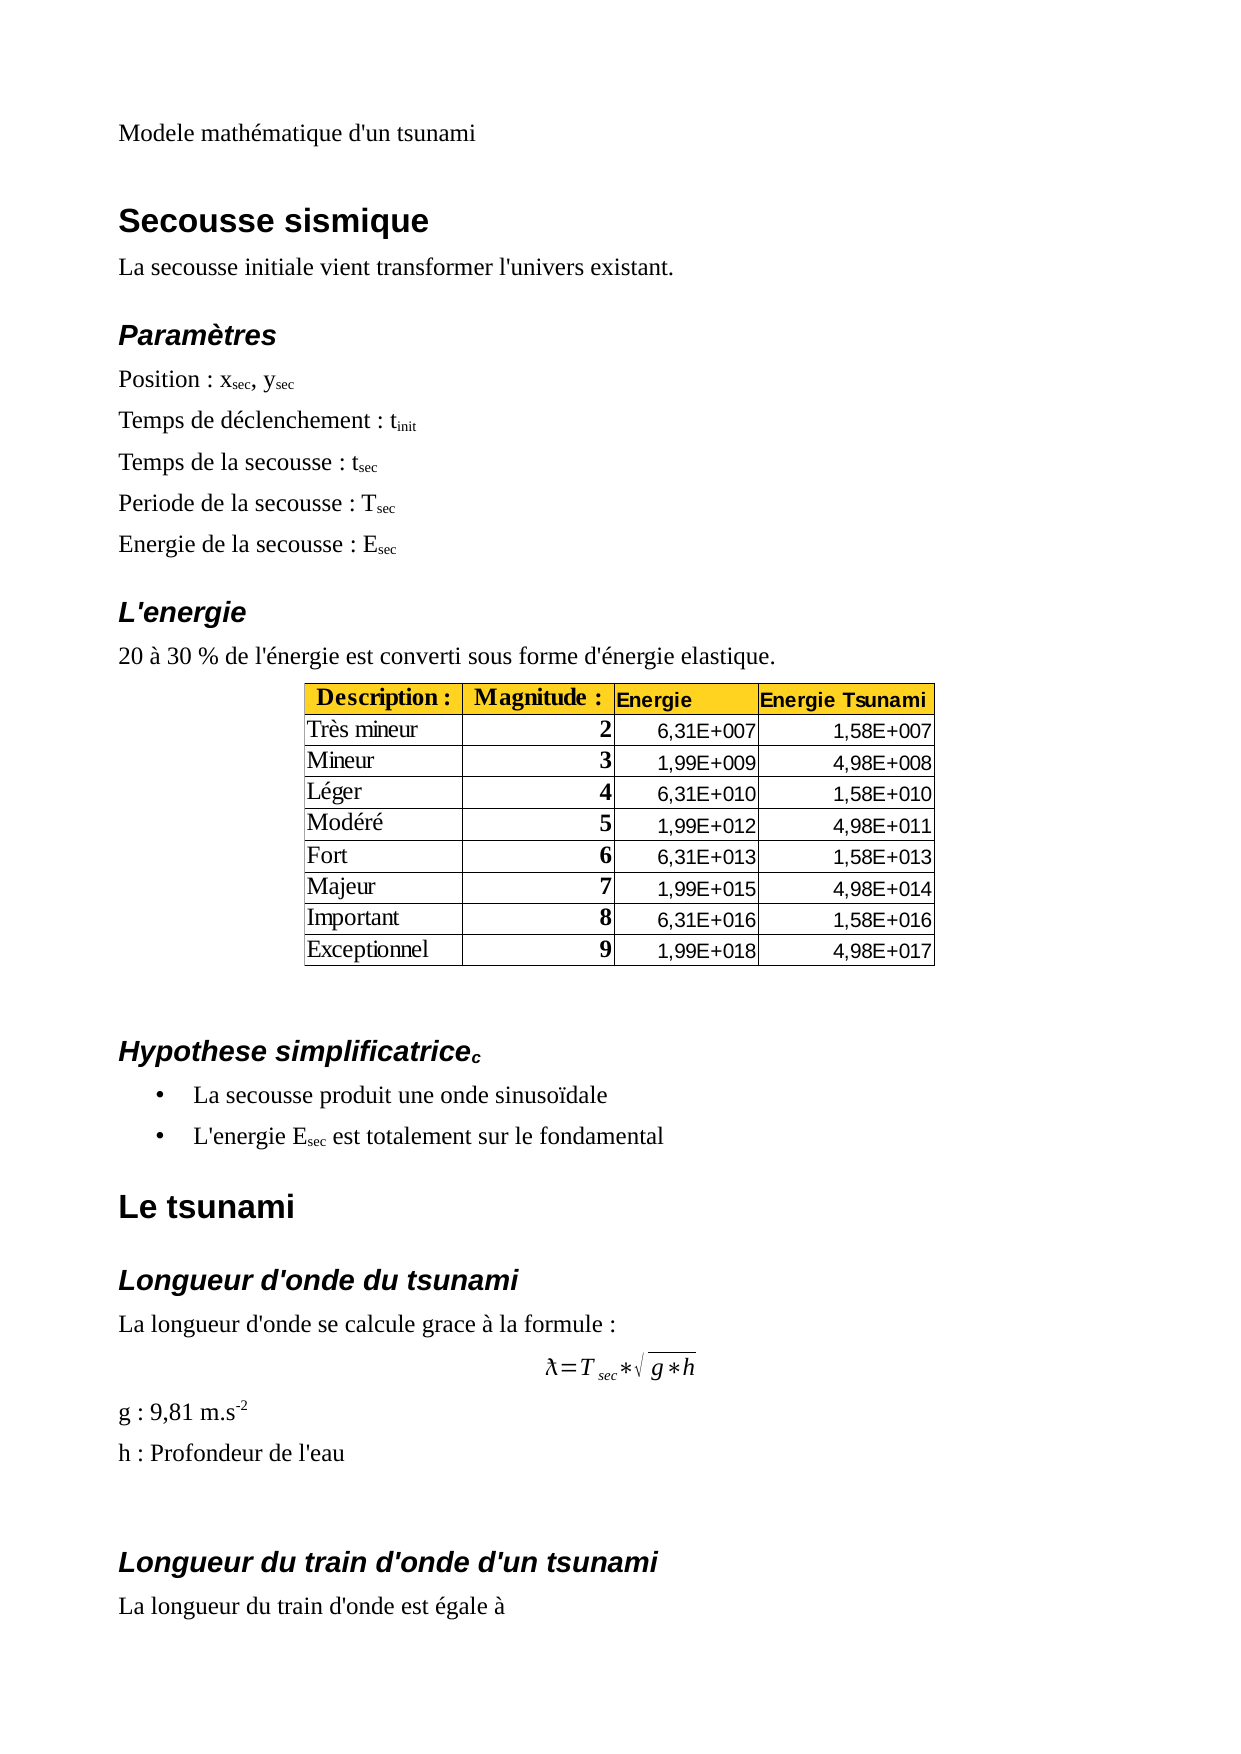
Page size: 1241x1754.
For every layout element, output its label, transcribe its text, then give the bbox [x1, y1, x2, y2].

text Position : xsec, ysec [118, 364, 1122, 393]
text La longueur du train d'onde est égale à [118, 1591, 1122, 1620]
text Modele mathématique d'un tsunami [118, 118, 1122, 147]
text La longueur d'onde se calcule grace à la formule : [118, 1309, 1122, 1338]
text 20 à 30 % de l'énergie est converti sous forme d'énergie elastique. [118, 641, 1122, 670]
subtitle Longueur d'onde du tsunami [118, 1263, 1122, 1297]
text Periode de la secousse : Tsec [118, 488, 1122, 517]
text g : 9,81 m.s-2 [118, 1397, 1122, 1425]
subtitle Paramètres [118, 318, 1122, 352]
text Energie de la secousse : Esec [118, 529, 1122, 558]
subtitle Hypothese simplificatricec [118, 1034, 1122, 1067]
subtitle L'energie [118, 595, 1122, 629]
subtitle Secousse sismique [118, 201, 1122, 239]
text Temps de la secousse : tsec [118, 447, 1122, 475]
text h : Profondeur de l'eau [118, 1438, 1122, 1467]
subtitle Le tsunami [118, 1187, 1122, 1226]
subtitle Longueur du train d'onde d'un tsunami [118, 1545, 1122, 1579]
text La secousse initiale vient transformer l'univers existant. [118, 252, 1122, 281]
text Temps de déclenchement : tinit [118, 405, 1122, 434]
list L'energie Esec est totalement sur le fondamental [156, 1121, 1122, 1150]
list La secousse produit une onde sinusoïdale [156, 1080, 1122, 1108]
